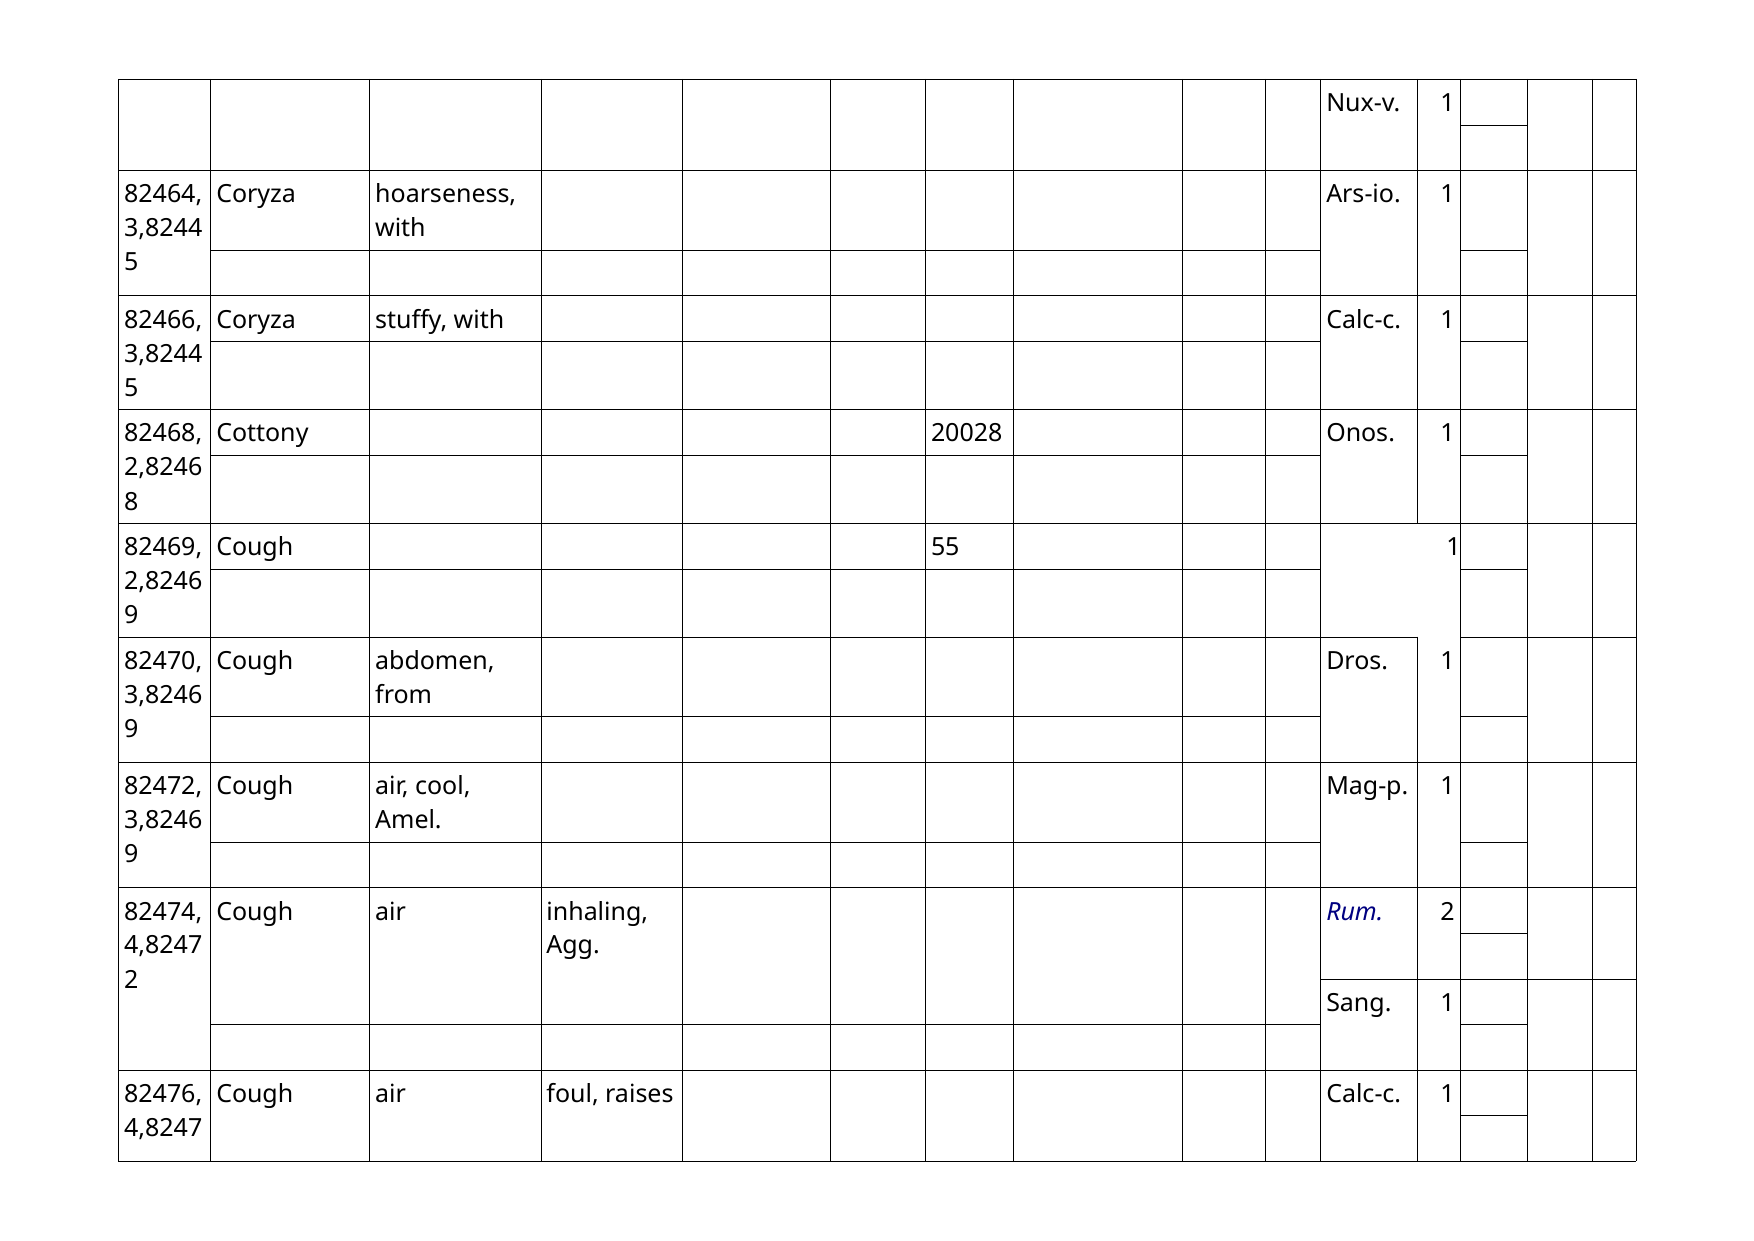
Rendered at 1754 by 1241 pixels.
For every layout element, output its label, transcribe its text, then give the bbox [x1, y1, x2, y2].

table_cell [370, 410, 541, 455]
table_cell Cough [211, 888, 369, 1024]
table_cell [1183, 888, 1265, 1024]
table_cell Calc-c. [1321, 1071, 1417, 1161]
table_cell [1461, 934, 1527, 978]
table_cell [831, 296, 925, 341]
table_cell [1593, 524, 1636, 637]
table_cell [1014, 763, 1182, 842]
table_cell [683, 1025, 830, 1070]
table_cell [1528, 638, 1592, 762]
table_cell Calc-c. [1321, 296, 1417, 409]
table_cell 1 [1418, 1071, 1460, 1161]
table_cell [1461, 126, 1527, 170]
table_cell [542, 638, 682, 716]
table_cell [1461, 843, 1527, 887]
table_cell [1593, 638, 1636, 762]
table_cell 82469,2,82469 [119, 524, 210, 637]
table_cell Sang. [1321, 980, 1417, 1070]
table_cell 2 [1418, 888, 1460, 978]
table_cell [211, 717, 369, 762]
table_cell [370, 843, 541, 887]
table_cell [831, 843, 925, 887]
table_cell [1266, 342, 1320, 409]
table_cell [831, 171, 925, 250]
table_cell [1014, 1071, 1182, 1161]
table_cell [370, 524, 541, 568]
table_cell [926, 342, 1013, 409]
table_cell [926, 171, 1013, 250]
table_cell [1183, 638, 1265, 716]
table_cell [1266, 888, 1320, 1024]
table_cell Ars-io. [1321, 171, 1417, 295]
table_cell [926, 843, 1013, 887]
table_cell [1014, 251, 1182, 295]
table_cell 1 [1418, 980, 1460, 1070]
table_cell abdomen, from [370, 638, 541, 716]
table_cell Onos. [1321, 410, 1417, 523]
table_cell [119, 80, 210, 170]
table_cell 1 [1417, 524, 1460, 637]
table_cell [683, 717, 830, 762]
table_cell [1593, 1071, 1636, 1161]
table_cell 55 [926, 524, 1013, 568]
table_cell [926, 1025, 1013, 1070]
table_cell [1266, 171, 1320, 250]
table_cell [1266, 80, 1320, 170]
table_cell [831, 638, 925, 716]
table_cell [1183, 570, 1265, 637]
table_cell Coryza [211, 171, 369, 250]
table_cell [1266, 570, 1320, 637]
table_cell [1321, 524, 1417, 637]
table_cell [542, 342, 682, 409]
table_cell [1183, 843, 1265, 887]
table_cell [1593, 296, 1636, 409]
table_cell [1593, 888, 1636, 978]
table_cell [831, 717, 925, 762]
table_cell [1183, 296, 1265, 341]
table_cell [1014, 410, 1182, 455]
table_cell [831, 570, 925, 637]
table_cell [1593, 80, 1636, 170]
table_cell [211, 251, 369, 295]
table_cell [1183, 80, 1265, 170]
table_cell [542, 80, 682, 170]
table_cell [683, 251, 830, 295]
table_cell [1461, 524, 1527, 568]
table_cell [831, 80, 925, 170]
table_cell 82474,4,82472 [119, 888, 210, 1070]
table_cell [1461, 456, 1527, 523]
table_cell [1014, 717, 1182, 762]
table_cell [370, 80, 541, 170]
table_cell [1461, 980, 1527, 1024]
table_cell [211, 1025, 369, 1070]
table_cell 82468,2,82468 [119, 410, 210, 523]
table_cell [1014, 570, 1182, 637]
table_cell [683, 888, 830, 1024]
table_cell [1528, 888, 1592, 978]
table_cell [211, 456, 369, 523]
table_cell [1183, 410, 1265, 455]
table_cell hoarseness, with [370, 171, 541, 250]
table_cell foul, raises [542, 1071, 682, 1161]
table_cell [1183, 456, 1265, 523]
table_cell 82470,3,82469 [119, 638, 210, 762]
table_cell 82476,4,8247 [119, 1071, 210, 1161]
table_cell [831, 251, 925, 295]
table_cell Cough [211, 1071, 369, 1161]
table_cell [1183, 171, 1265, 250]
table_cell 1 [1418, 637, 1460, 762]
table_cell 82466,3,82445 [119, 296, 210, 409]
table_cell [1461, 1025, 1527, 1070]
table_cell [542, 717, 682, 762]
table_cell [1461, 1116, 1527, 1161]
table_cell 1 [1418, 80, 1460, 170]
table_cell [1266, 638, 1320, 716]
table_cell [370, 1025, 541, 1070]
table_cell [1461, 171, 1527, 250]
table_cell [1461, 1071, 1527, 1115]
table_cell [1183, 1025, 1265, 1070]
table_cell [926, 888, 1013, 1024]
table_cell [831, 410, 925, 455]
table_cell [1593, 171, 1636, 295]
table_cell [370, 570, 541, 637]
table_cell [1266, 763, 1320, 842]
table_cell [1266, 524, 1320, 568]
table_cell [211, 80, 369, 170]
table_cell [831, 1025, 925, 1070]
table_cell [926, 763, 1013, 842]
table_cell Mag-p. [1321, 763, 1417, 887]
table_cell [1266, 1071, 1320, 1161]
table_cell [542, 1025, 682, 1070]
table_cell [1266, 410, 1320, 455]
table_cell [683, 171, 830, 250]
table_cell [1014, 524, 1182, 568]
table_cell [1014, 843, 1182, 887]
table_cell [1461, 638, 1527, 716]
table_cell [1461, 296, 1527, 341]
table_cell [211, 843, 369, 887]
table_cell [926, 1071, 1013, 1161]
table_cell [1461, 410, 1527, 455]
table_cell [1266, 717, 1320, 762]
table_cell [683, 296, 830, 341]
table_cell [1014, 296, 1182, 341]
table_cell 1 [1418, 171, 1460, 295]
table_cell air [370, 1071, 541, 1161]
table_cell [542, 843, 682, 887]
table_cell [926, 296, 1013, 341]
table_cell [1461, 763, 1527, 842]
table_cell [211, 570, 369, 637]
table_cell [1528, 980, 1592, 1070]
table_cell [1183, 763, 1265, 842]
table_cell [831, 524, 925, 568]
table_cell Cough [211, 524, 369, 568]
table_cell [1266, 251, 1320, 295]
table_cell [542, 171, 682, 250]
table_cell Nux-v. [1321, 80, 1417, 170]
table_cell [1266, 843, 1320, 887]
table_cell air, cool, Amel. [370, 763, 541, 842]
table_cell [1014, 80, 1182, 170]
table_cell [1266, 1025, 1320, 1070]
table_cell [831, 763, 925, 842]
table_cell [1593, 980, 1636, 1070]
table_cell [926, 251, 1013, 295]
table_cell [542, 251, 682, 295]
table_cell [1528, 80, 1592, 170]
table_cell 1 [1418, 410, 1460, 523]
table_cell [211, 342, 369, 409]
table_cell [1593, 410, 1636, 523]
table_cell 82472,3,82469 [119, 763, 210, 887]
table_cell [1528, 524, 1592, 637]
table_cell [370, 456, 541, 523]
table_cell air [370, 888, 541, 1024]
table_cell [926, 570, 1013, 637]
table_cell [831, 888, 925, 1024]
table_cell [683, 763, 830, 842]
table_cell [683, 80, 830, 170]
table_cell [1014, 342, 1182, 409]
table_cell [1528, 763, 1592, 887]
table_cell Dros. [1321, 638, 1417, 762]
table_cell [1183, 1071, 1265, 1161]
table_cell [1014, 456, 1182, 523]
table_cell [1266, 456, 1320, 523]
table_cell [831, 342, 925, 409]
table_cell [1528, 171, 1592, 295]
table_cell [1528, 410, 1592, 523]
table_cell [1014, 1025, 1182, 1070]
table_cell [1528, 296, 1592, 409]
table_cell Cough [211, 638, 369, 716]
table_cell [683, 456, 830, 523]
table_cell [1461, 251, 1527, 295]
table_cell [542, 410, 682, 455]
table_cell inhaling, Agg. [542, 888, 682, 1024]
table_cell stuffy, with [370, 296, 541, 341]
table_cell 82464,3,82445 [119, 171, 210, 295]
table_cell [542, 570, 682, 637]
table_cell [542, 524, 682, 568]
table_cell [926, 456, 1013, 523]
table_cell [926, 80, 1013, 170]
table_cell 1 [1418, 296, 1460, 409]
table_cell Rum. [1321, 888, 1417, 978]
table_cell [542, 296, 682, 341]
table_cell [683, 410, 830, 455]
table_cell [683, 638, 830, 716]
table_cell [542, 763, 682, 842]
table_cell [1461, 570, 1527, 637]
table_cell [1183, 251, 1265, 295]
table_cell [831, 456, 925, 523]
table_cell [370, 251, 541, 295]
table_cell [926, 638, 1013, 716]
table_cell [1461, 342, 1527, 409]
table_cell [926, 717, 1013, 762]
table_cell [1461, 80, 1527, 124]
table_cell [1528, 1071, 1592, 1161]
table_cell [1183, 524, 1265, 568]
table_cell Cough [211, 763, 369, 842]
table_cell [683, 342, 830, 409]
table_cell [1014, 171, 1182, 250]
table_cell [683, 524, 830, 568]
table_cell Cottony [211, 410, 369, 455]
table_cell [1183, 717, 1265, 762]
table_cell [683, 843, 830, 887]
table_cell [831, 1071, 925, 1161]
table_cell [1014, 888, 1182, 1024]
table_cell [1014, 638, 1182, 716]
table_cell [1593, 763, 1636, 887]
table_cell [370, 717, 541, 762]
table_cell [1461, 717, 1527, 762]
table_cell 20028 [926, 410, 1013, 455]
table_cell [1461, 888, 1527, 933]
table_cell 1 [1418, 763, 1460, 887]
table_cell [370, 342, 541, 409]
table_cell Coryza [211, 296, 369, 341]
table_cell [1266, 296, 1320, 341]
table_cell [683, 1071, 830, 1161]
table_cell [542, 456, 682, 523]
table_cell [683, 570, 830, 637]
table_cell [1183, 342, 1265, 409]
